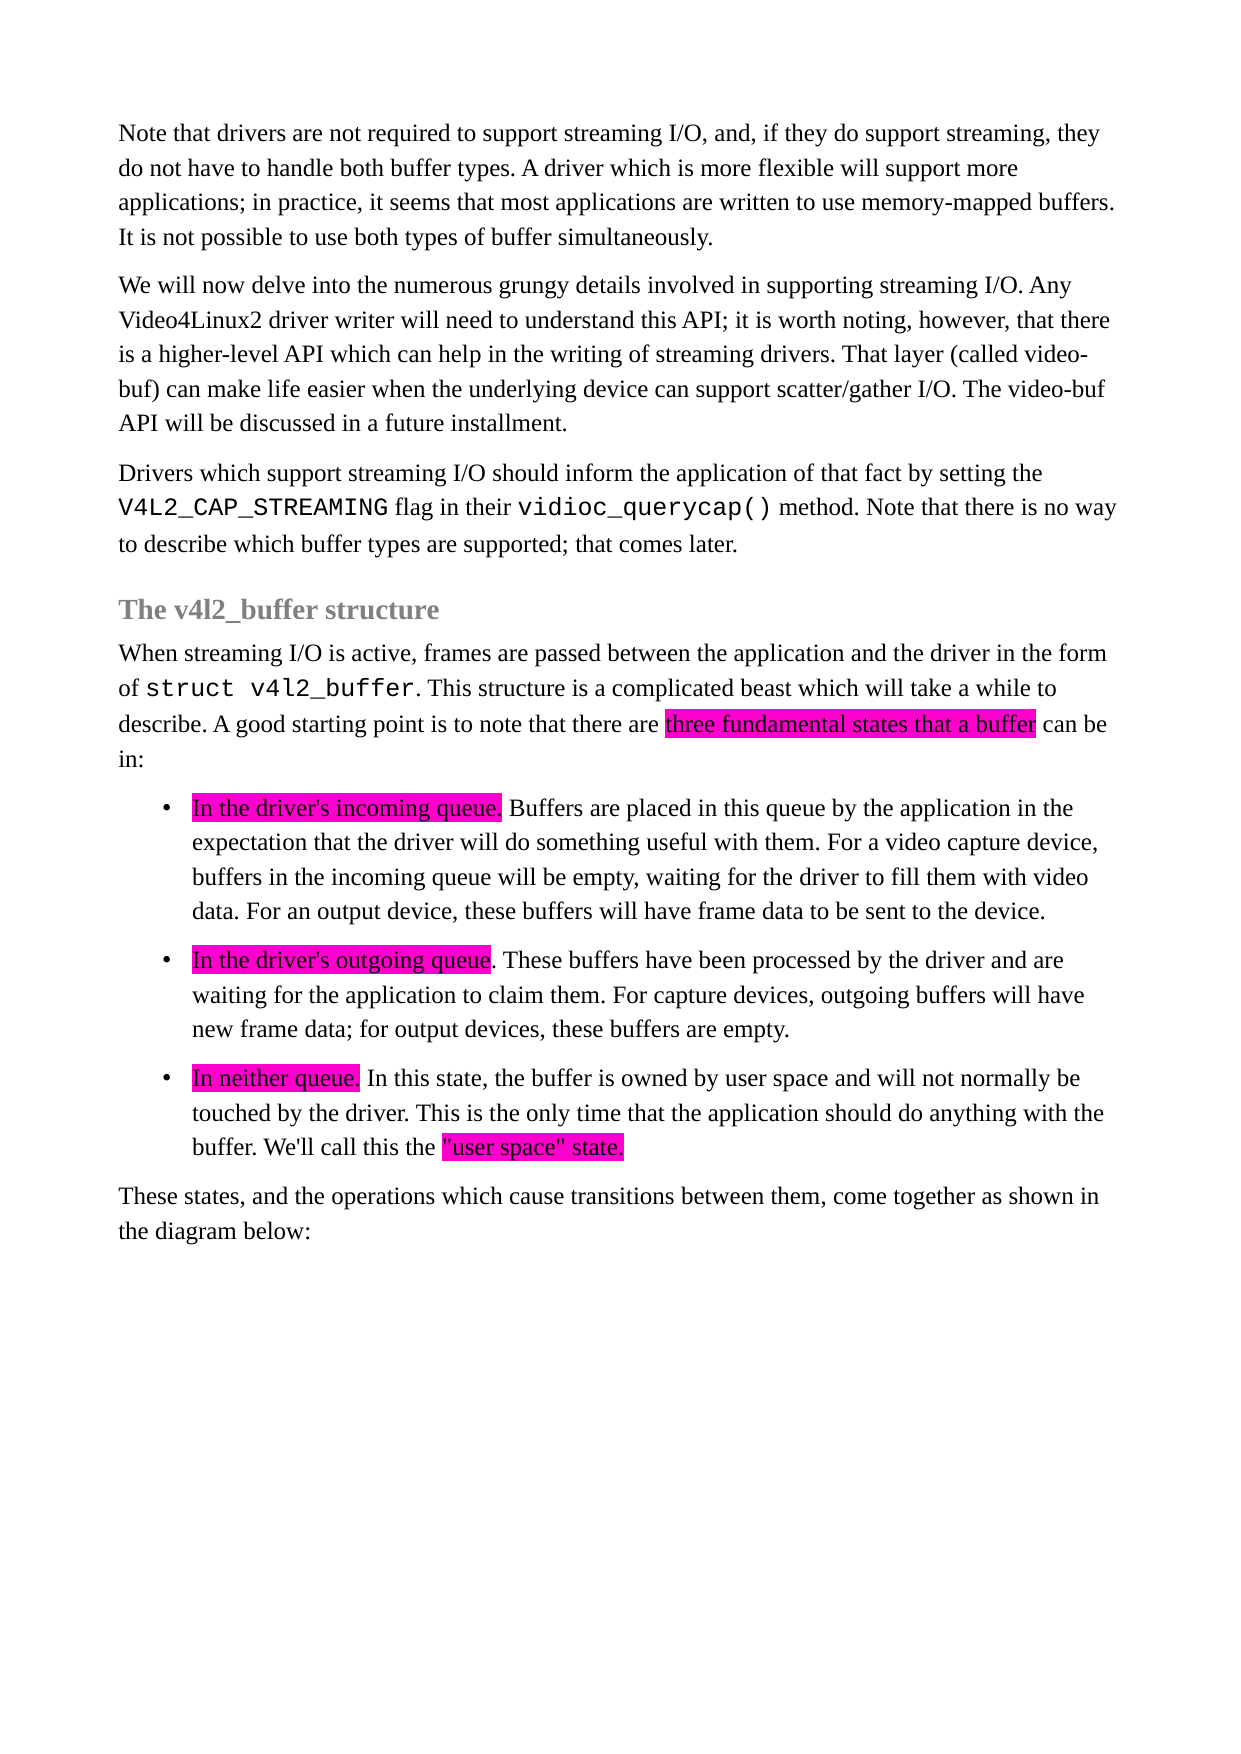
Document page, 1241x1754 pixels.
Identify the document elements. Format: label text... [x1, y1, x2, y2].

text When streaming I/O is active, frames are passed between the application and the driver in the form of struct v4l2_buffer. This structure is a complicated beast which will take a while to describe. A good starting point is to note that there are three fundamental states that a buffer can be in: [118, 638, 1122, 773]
text We will now delve into the numerous grungy details involved in supporting streaming I/O. Any Video4Linux2 driver writer will need to understand this API; it is worth noting, however, that there is a higher-level API which can help in the writing of streaming drivers. That layer (called video-buf) can make life easier when the underlying device can support scatter/gather I/O. The video-buf API will be discussed in a future installment. [118, 271, 1122, 437]
list In the driver's incoming queue. Buffers are placed in this queue by the application in the expectation that the driver will do something useful with them. For a video capture device, buffers in the incoming queue will be empty, waiting for the driver to fill them with video data. For an output device, these buffers will have frame data to be sent to the device. [162, 793, 1122, 925]
subtitle The v4l2_buffer structure [118, 592, 1122, 626]
text These states, and the operations which cause transitions between them, come together as shown in the diagram below: [118, 1181, 1122, 1245]
list In neither queue. In this state, the buffer is owned by user space and will not normally be touched by the driver. This is the only time that the application should do anything with the buffer. We'll call this the "user space" state. [162, 1063, 1122, 1161]
list In the driver's outgoing queue. These buffers have been processed by the driver and are waiting for the application to claim them. For capture devices, outgoing buffers will have new frame data; for output devices, these buffers are empty. [162, 945, 1122, 1043]
text Note that drivers are not required to support streaming I/O, and, if they do support streaming, they do not have to handle both buffer types. A driver which is more flexible will support more applications; in practice, it seems that most applications are written to use memory-mapped buffers. It is not possible to use both types of buffer simultaneously. [118, 118, 1122, 250]
text Drivers which support streaming I/O should inform the application of that fact by setting the V4L2_CAP_STREAMING flag in their vidioc_querycap() method. Note that there is no way to describe which buffer types are supported; that comes later. [118, 458, 1122, 557]
